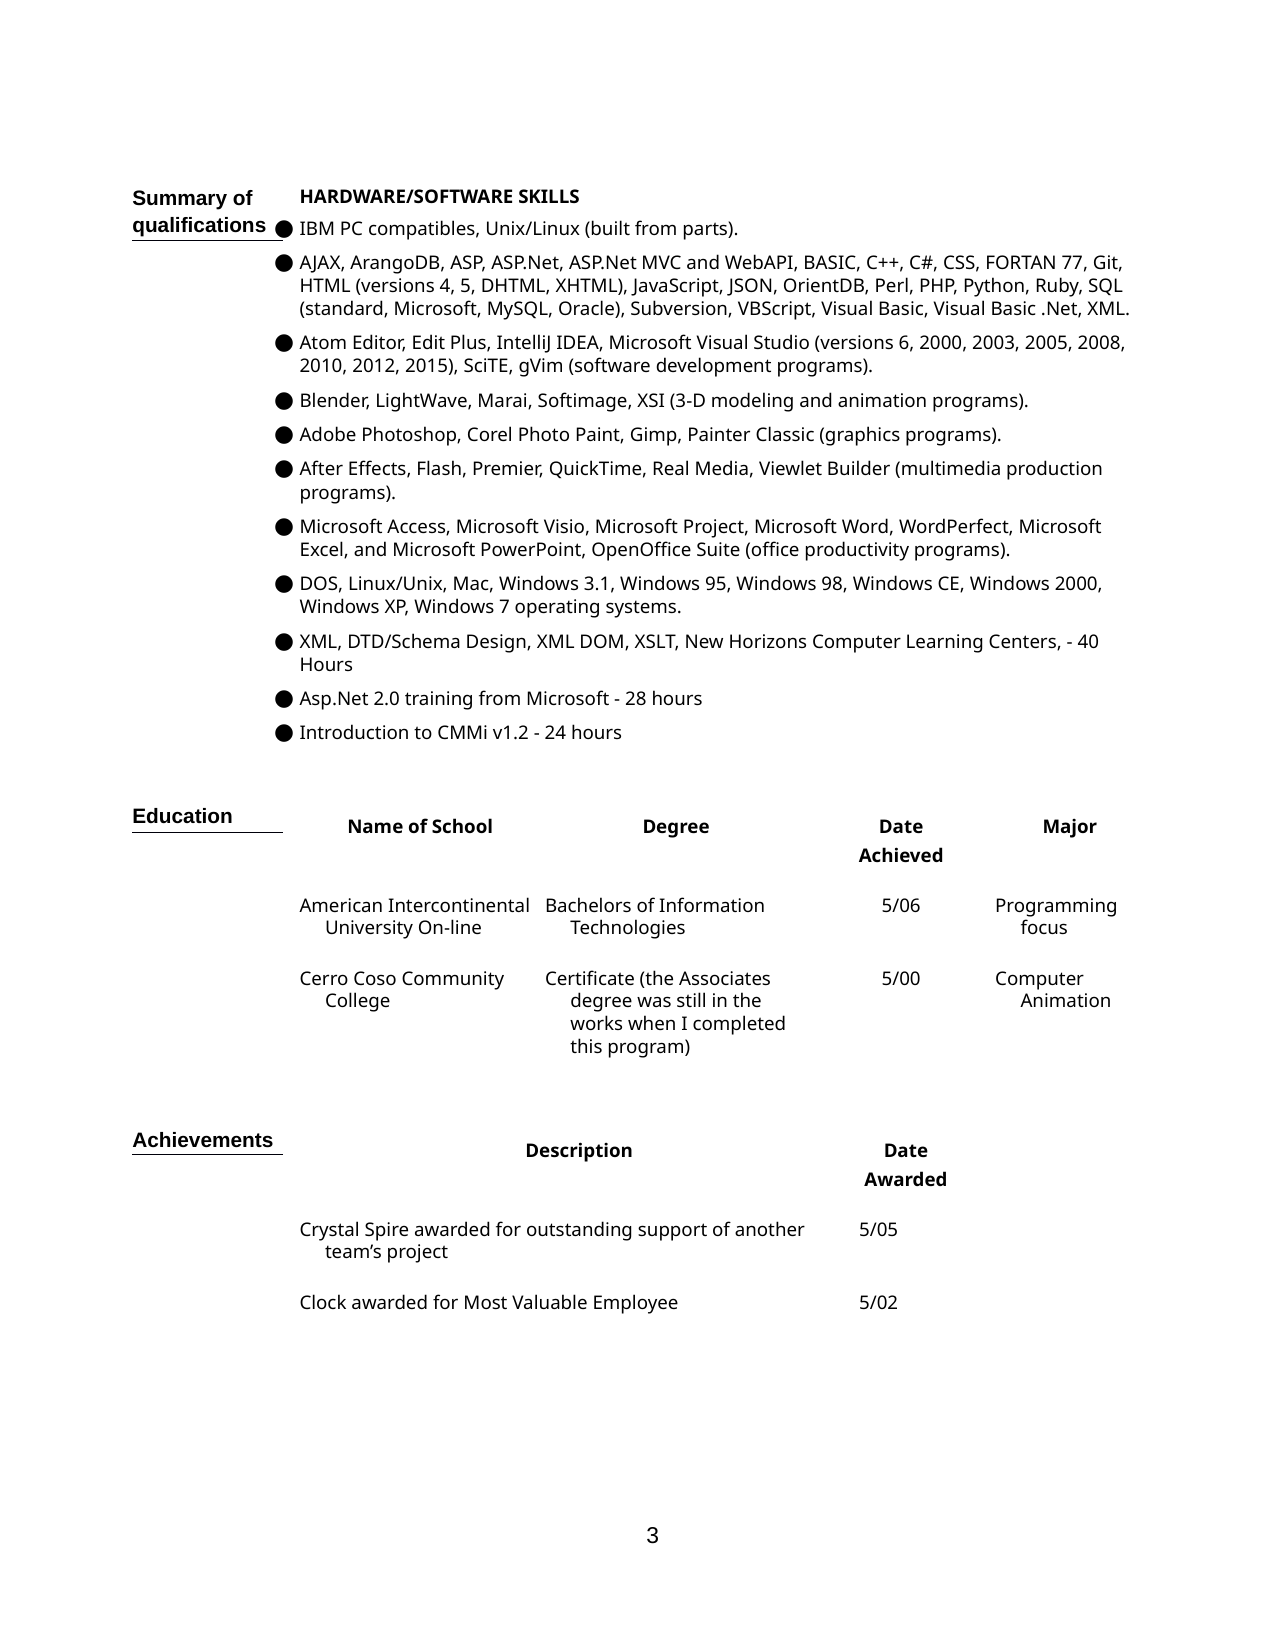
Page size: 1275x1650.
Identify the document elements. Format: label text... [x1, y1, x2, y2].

table_cell Professional experience [132, 122, 283, 175]
table_header Description [299, 1128, 859, 1207]
table_cell Bachelors of Information Technologies [545, 884, 807, 956]
table_cell Clock awarded for Most Valuable Employee [299, 1280, 859, 1333]
table_cell [283, 175, 299, 794]
table_cell Computer Animation [995, 956, 1144, 1107]
table_cell American Intercontinental University On-line [299, 884, 541, 956]
table_cell [132, 833, 283, 1118]
table_header Degree [545, 804, 807, 883]
table_cell 5/00 [807, 956, 995, 1107]
table_cell Achievements [132, 1118, 283, 1154]
table_cell [541, 956, 545, 1107]
table_cell [132, 1155, 283, 1343]
table_cell [283, 1118, 299, 1343]
table_cell Crystal Spire awarded for outstanding support of another team’s project [299, 1208, 859, 1280]
table_cell [299, 1107, 1144, 1118]
table_cell HARDWARE/SOFTWARE SKILLS IBM PC compatibles, Unix/Linux (built from parts). AJAX, ArangoDB, ASP, ASP.Net, ASP.Net MVC and WebAPI, BASIC, C++, C#, CSS, FORTAN 77, Git, HTML (versions 4, 5, DHTML, XHTML), JavaScript, JSON, OrientDB, Perl, PHP, Python, Ruby, SQL (standard, Microsoft, MySQL, Oracle), Subversion, VBScript, Visual Basic, Visual Basic .Net, XML. Atom Editor, Edit Plus, IntelliJ IDEA, Microsoft Visual Studio (versions 6, 2000, 2003, 2005, 2008, 2010, 2012, 2015), SciTE, gVim (software development programs). Blender, LightWave, Marai, Softimage, XSI (3-D modeling and animation programs). Adobe Photoshop, Corel Photo Paint, Gimp, Painter Classic (graphics programs). After Effects, Flash, Premier, QuickTime, Real Media, Viewlet Builder (multimedia production programs). Microsoft Access, Microsoft Visio, Microsoft Project, Microsoft Word, WordPerfect, Microsoft Excel, and Microsoft PowerPoint, OpenOffice Suite (office productivity programs). DOS, Linux/Unix, Mac, Windows 3.1, Windows 95, Windows 98, Windows CE, Windows 2000, Windows XP, Windows 7 operating systems. XML, DTD/Schema Design, XML DOM, XSLT, New Horizons Computer Learning Centers, - 40 Hours Asp.Net 2.0 training from Microsoft - 28 hours Introduction to CMMi v1.2 - 24 hours [299, 175, 1144, 794]
table_cell 5/05 [859, 1208, 952, 1280]
table_header Date Awarded [859, 1128, 952, 1207]
table_cell [541, 884, 545, 956]
table_cell [283, 794, 299, 1118]
table_cell Summary of qualifications [132, 175, 283, 240]
table_cell [299, 1118, 1144, 1343]
table_cell 5/06 [807, 884, 995, 956]
table_header Major [995, 804, 1144, 883]
table_cell Summary of qualifications [132, 241, 283, 794]
table_cell 5/02 [859, 1280, 952, 1333]
table_cell Cerro Coso Community College [299, 956, 541, 1107]
table_cell [299, 794, 1144, 804]
table_cell [283, 122, 299, 175]
table_header Name of School [299, 804, 541, 883]
table_cell Certificate (the Associates degree was still in the works when I completed this program) [545, 956, 807, 1107]
table_header Date Achieved [807, 804, 995, 883]
table_cell Education [132, 794, 283, 832]
table_cell Programming focus [995, 884, 1144, 956]
table_header [541, 804, 545, 883]
